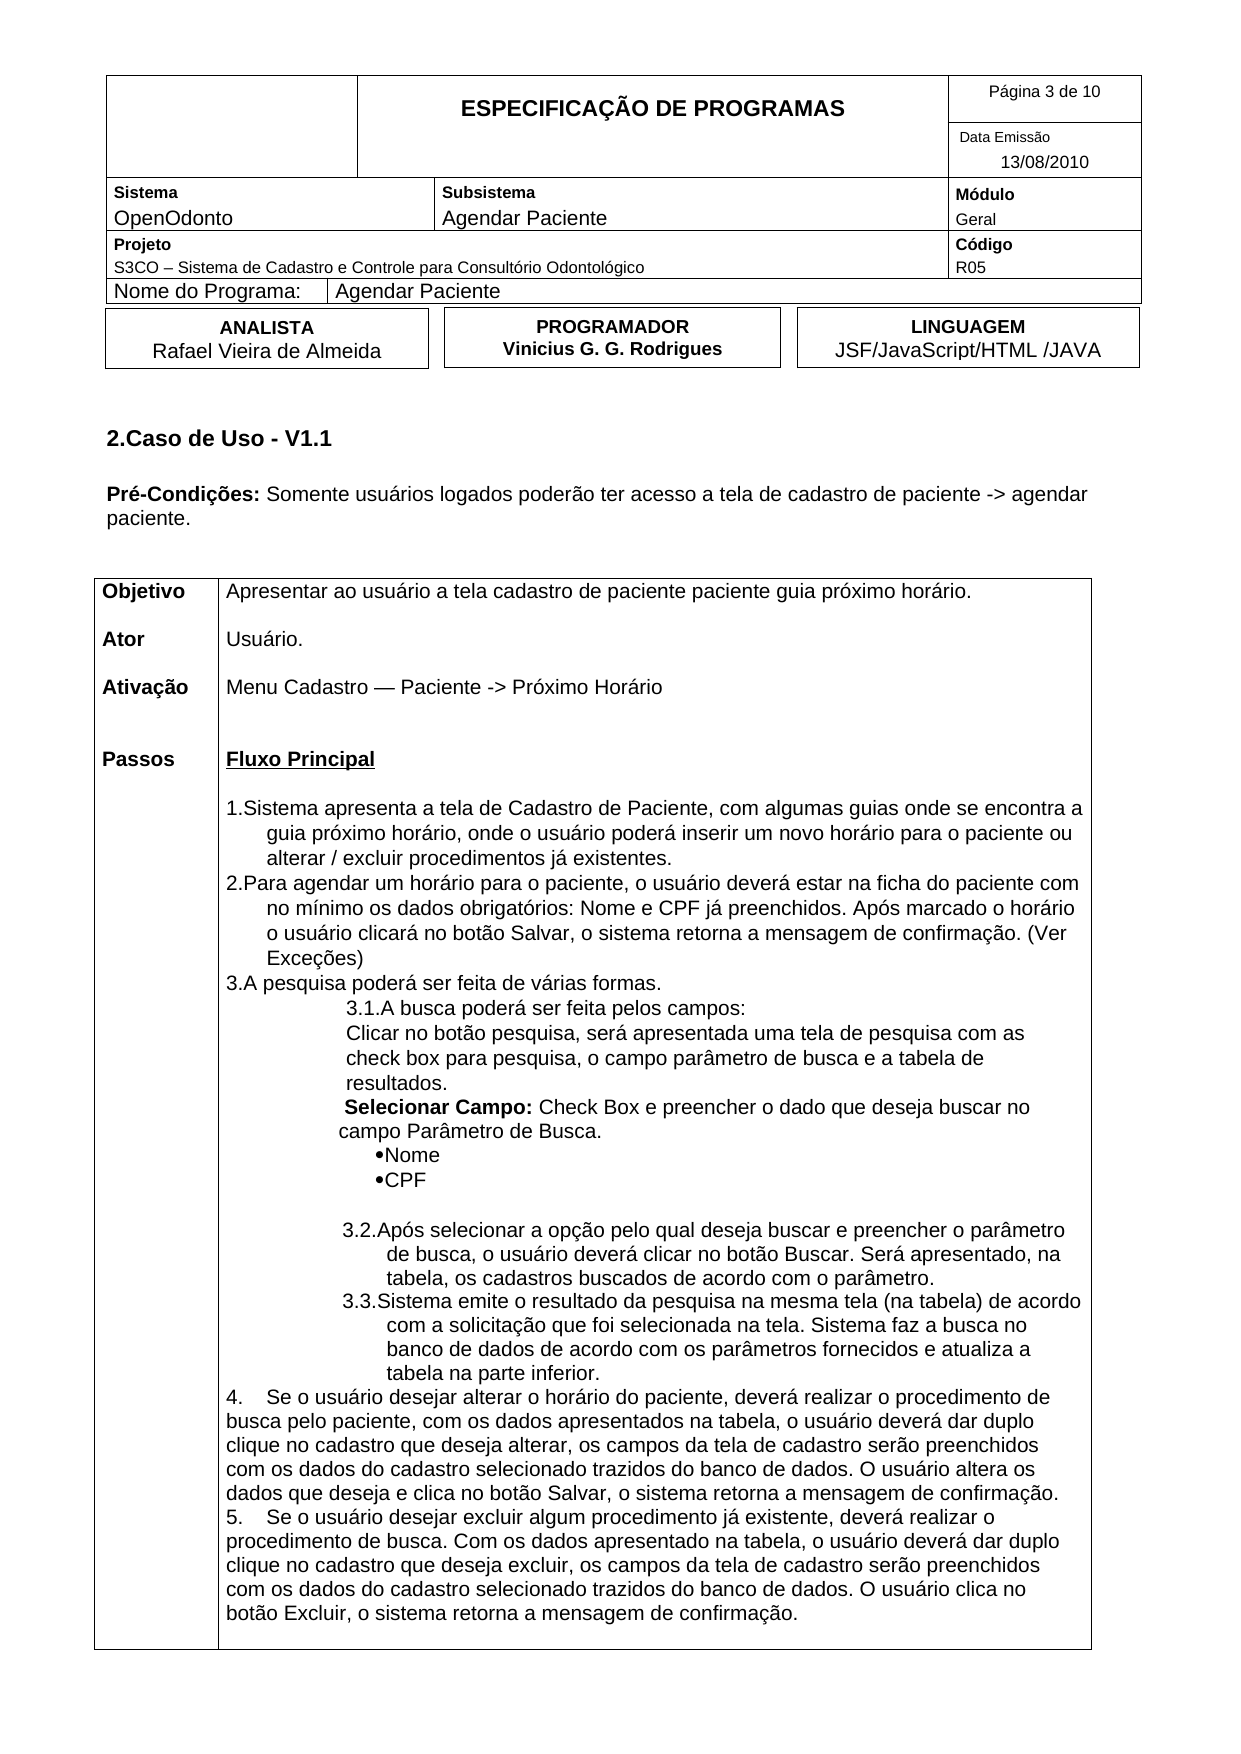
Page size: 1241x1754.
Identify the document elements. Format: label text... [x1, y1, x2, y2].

subtitle Caso de Uso - V1.1 [106, 425, 1151, 452]
table_header Apresentar ao usuário a tela cadastro de paciente paciente guia próximo horário. Usuário. Menu Cadastro — Paciente -> Próximo Horário Fluxo Principal Sistema apresenta a tela de Cadastro de Paciente, com algumas guias onde se encontra a guia próximo horário, onde o usuário poderá inserir um novo horário para o paciente ou alterar / excluir procedimentos já existentes. Para agendar um horário para o paciente, o usuário deverá estar na ficha do paciente com no mínimo os dados obrigatórios: Nome e CPF já preenchidos. Após marcado o horário o usuário clicará no botão Salvar, o sistema retorna a mensagem de confirmação. (Ver Exceções) A pesquisa poderá ser feita de várias formas. A busca poderá ser feita pelos campos: Clicar no botão pesquisa, será apresentada uma tela de pesquisa com as check box para pesquisa, o campo parâmetro de busca e a tabela de resultados. Selecionar Campo: Check Box e preencher o dado que deseja buscar no campo Parâmetro de Busca. Nome CPF Após selecionar a opção pelo qual deseja buscar e preencher o parâmetro de busca, o usuário deverá clicar no botão Buscar. Será apresentado, na tabela, os cadastros buscados de acordo com o parâmetro. Sistema emite o resultado da pesquisa na mesma tela (na tabela) de acordo com a solicitação que foi selecionada na tela. Sistema faz a busca no banco de dados de acordo com os parâmetros fornecidos e atualiza a tabela na parte inferior. 4. Se o usuário desejar alterar o horário do paciente, deverá realizar o procedimento de busca pelo paciente, com os dados apresentados na tabela, o usuário deverá dar duplo clique no cadastro que deseja alterar, os campos da tela de cadastro serão preenchidos com os dados do cadastro selecionado trazidos do banco de dados. O usuário altera os dados que deseja e clica no botão Salvar, o sistema retorna a mensagem de confirmação. 5. Se o usuário desejar excluir algum procedimento já existente, deverá realizar o procedimento de busca. Com os dados apresentado na tabela, o usuário deverá dar duplo clique no cadastro que deseja excluir, os campos da tela de cadastro serão preenchidos com os dados do cadastro selecionado trazidos do banco de dados. O usuário clica no botão Excluir, o sistema retorna a mensagem de confirmação. [219, 579, 1091, 1649]
table_header Objetivo Ator Ativação Passos [95, 579, 218, 1649]
text Pré-Condições: Somente usuários logados poderão ter acesso a tela de cadastro de paciente -> agendar paciente. [106, 482, 1151, 530]
